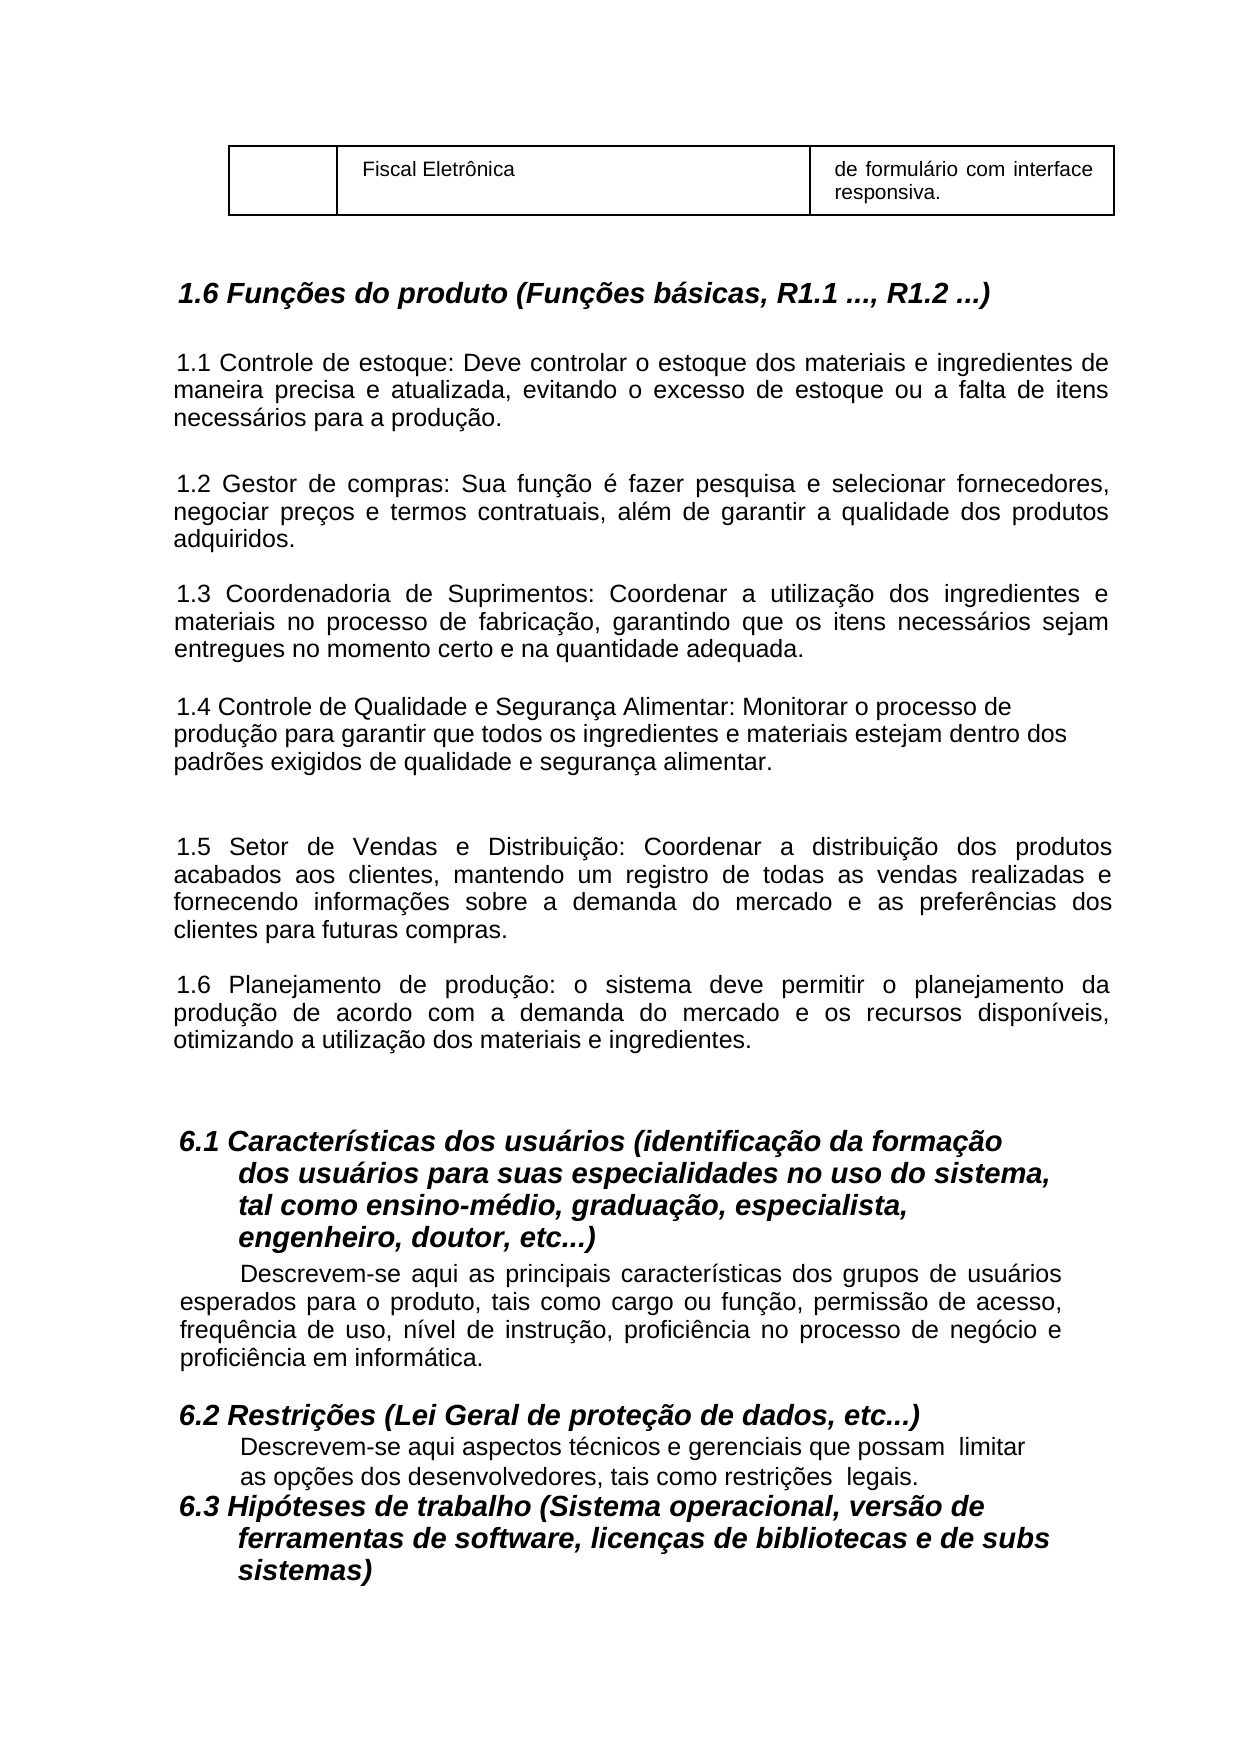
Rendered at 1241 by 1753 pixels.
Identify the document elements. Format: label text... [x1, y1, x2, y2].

text 1.6 Funções do produto (Funções básicas, R1.1 ..., R1.2 ...) [178, 277, 1114, 310]
text 1.5 Setor de Vendas e Distribuição: Coordenar a distribuição dos produtos acabados aos clientes, mantendo um registro de todas as vendas realizadas e fornecendo informações sobre a demanda do mercado e as preferências dos clientes para futuras compras. [173, 834, 1114, 943]
text 1.2 Gestor de compras: Sua função é fazer pesquisa e selecionar fornecedores, negociar preços e termos contratuais, além de garantir a qualidade dos produtos adquiridos. [173, 471, 1111, 553]
text 1.1 Controle de estoque: Deve controlar o estoque dos materiais e ingredientes de maneira precisa e atualizada, evitando o excesso de estoque ou a falta de itens necessários para a produção. [173, 349, 1111, 432]
text 1.6 Planejamento de produção: o sistema deve permitir o planejamento da produção de acordo com a demanda do mercado e os recursos disponíveis, otimizando a utilização dos materiais e ingredientes. [173, 972, 1111, 1054]
table_cell Fiscal Eletrônica [338, 147, 809, 214]
text 1.3 Coordenadoria de Suprimentos: Coordenar a utilização dos ingredientes e materiais no processo de fabricação, garantindo que os itens necessários sejam entregues no momento certo e na quantidade adequada. [174, 581, 1110, 663]
text 6.1 Características dos usuários (identificação da formação dos usuários para suas especialidades no uso do sistema, tal como ensino-médio, graduação, especialista, engenheiro, doutor, etc...) [179, 1126, 1058, 1253]
text 1.4 Controle de Qualidade e Segurança Alimentar: Monitorar o processo de produção para garantir que todos os ingredientes e materiais estejam dentro dos padrões exigidos de qualidade e segurança alimentar. [173, 693, 1110, 775]
text 6.3 Hipóteses de trabalho (Sistema operacional, versão de ferramentas de software, licenças de bibliotecas e de subs sistemas) [179, 1491, 1059, 1587]
table_cell [230, 147, 336, 214]
table_cell de formulário com interface responsiva. [811, 147, 1113, 214]
text Descrevem-se aqui as principais características dos grupos de usuários esperados para o produto, tais como cargo ou função, permissão de acesso, frequência de uso, nível de instrução, proficiência no processo de negócio e proficiência em informática. [179, 1260, 1063, 1372]
text 6.2 Restrições (Lei Geral de proteção de dados, etc...) Descrevem-se aqui aspectos técnicos e gerenciais que possam limitar as opções dos desenvolvedores, tais como restrições legais. [179, 1398, 1037, 1490]
